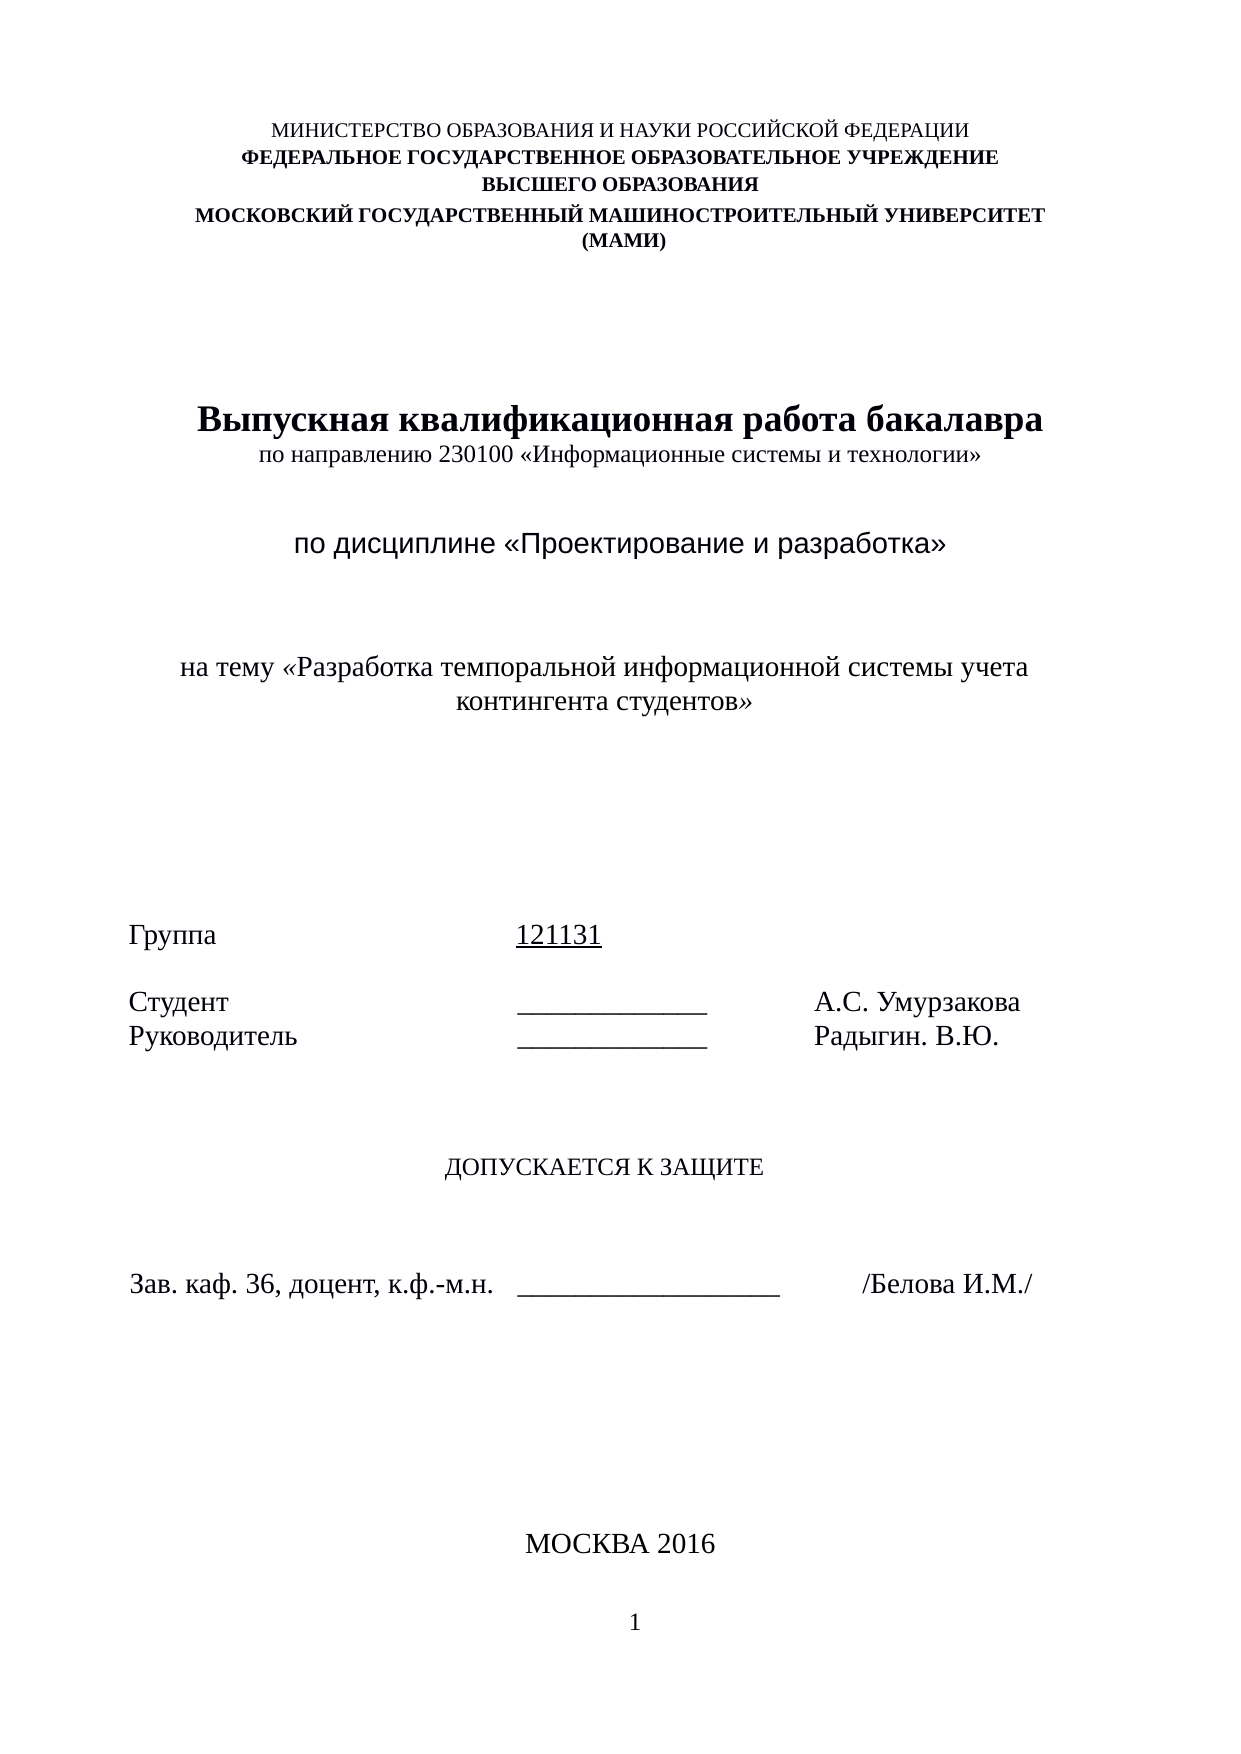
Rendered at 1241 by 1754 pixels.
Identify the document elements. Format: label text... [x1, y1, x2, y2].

table_cell А.С. Умурзакова [803, 985, 1092, 1018]
table_cell Студент [117, 985, 506, 1018]
subtitle МОСКВА 2016 [118, 1526, 1122, 1560]
table_cell Радыгин. В.Ю. [803, 1018, 1092, 1085]
text Федеральное Государственное образовательное учреждение [118, 146, 1122, 169]
table_header на тему «Разработка темпоральной информационной системы учета контингента студентов» Группа 121131 [117, 649, 1092, 984]
text Московский государственный МАШИНОСТРОИТЕЛЬНЫЙ университет [118, 203, 1122, 228]
table_cell Зав. каф. 36, доцент, к.ф.-м.н. [117, 1180, 506, 1300]
text Выпускная квалификационная работа бакалавра [118, 396, 1122, 439]
text Министерство образования и науки Российской Федерации [118, 118, 1122, 142]
table_cell _____________ [506, 1018, 803, 1085]
text (МАМИ) [118, 228, 1122, 252]
table_cell Руководитель [117, 1018, 506, 1085]
table_cell _____________ [506, 985, 803, 1018]
table_cell /Белова И.М./ [803, 1180, 1092, 1300]
table_cell __________________ [506, 1180, 803, 1300]
text по направлению 230100 «Информационные системы и технологии» [118, 439, 1122, 468]
subtitle по дисциплине «Проектирование и разработка» [118, 526, 1122, 560]
text высшего образования [118, 173, 1122, 196]
table_cell ДОПУСКАЕТСЯ К ЗАЩИТЕ [117, 1085, 1092, 1180]
